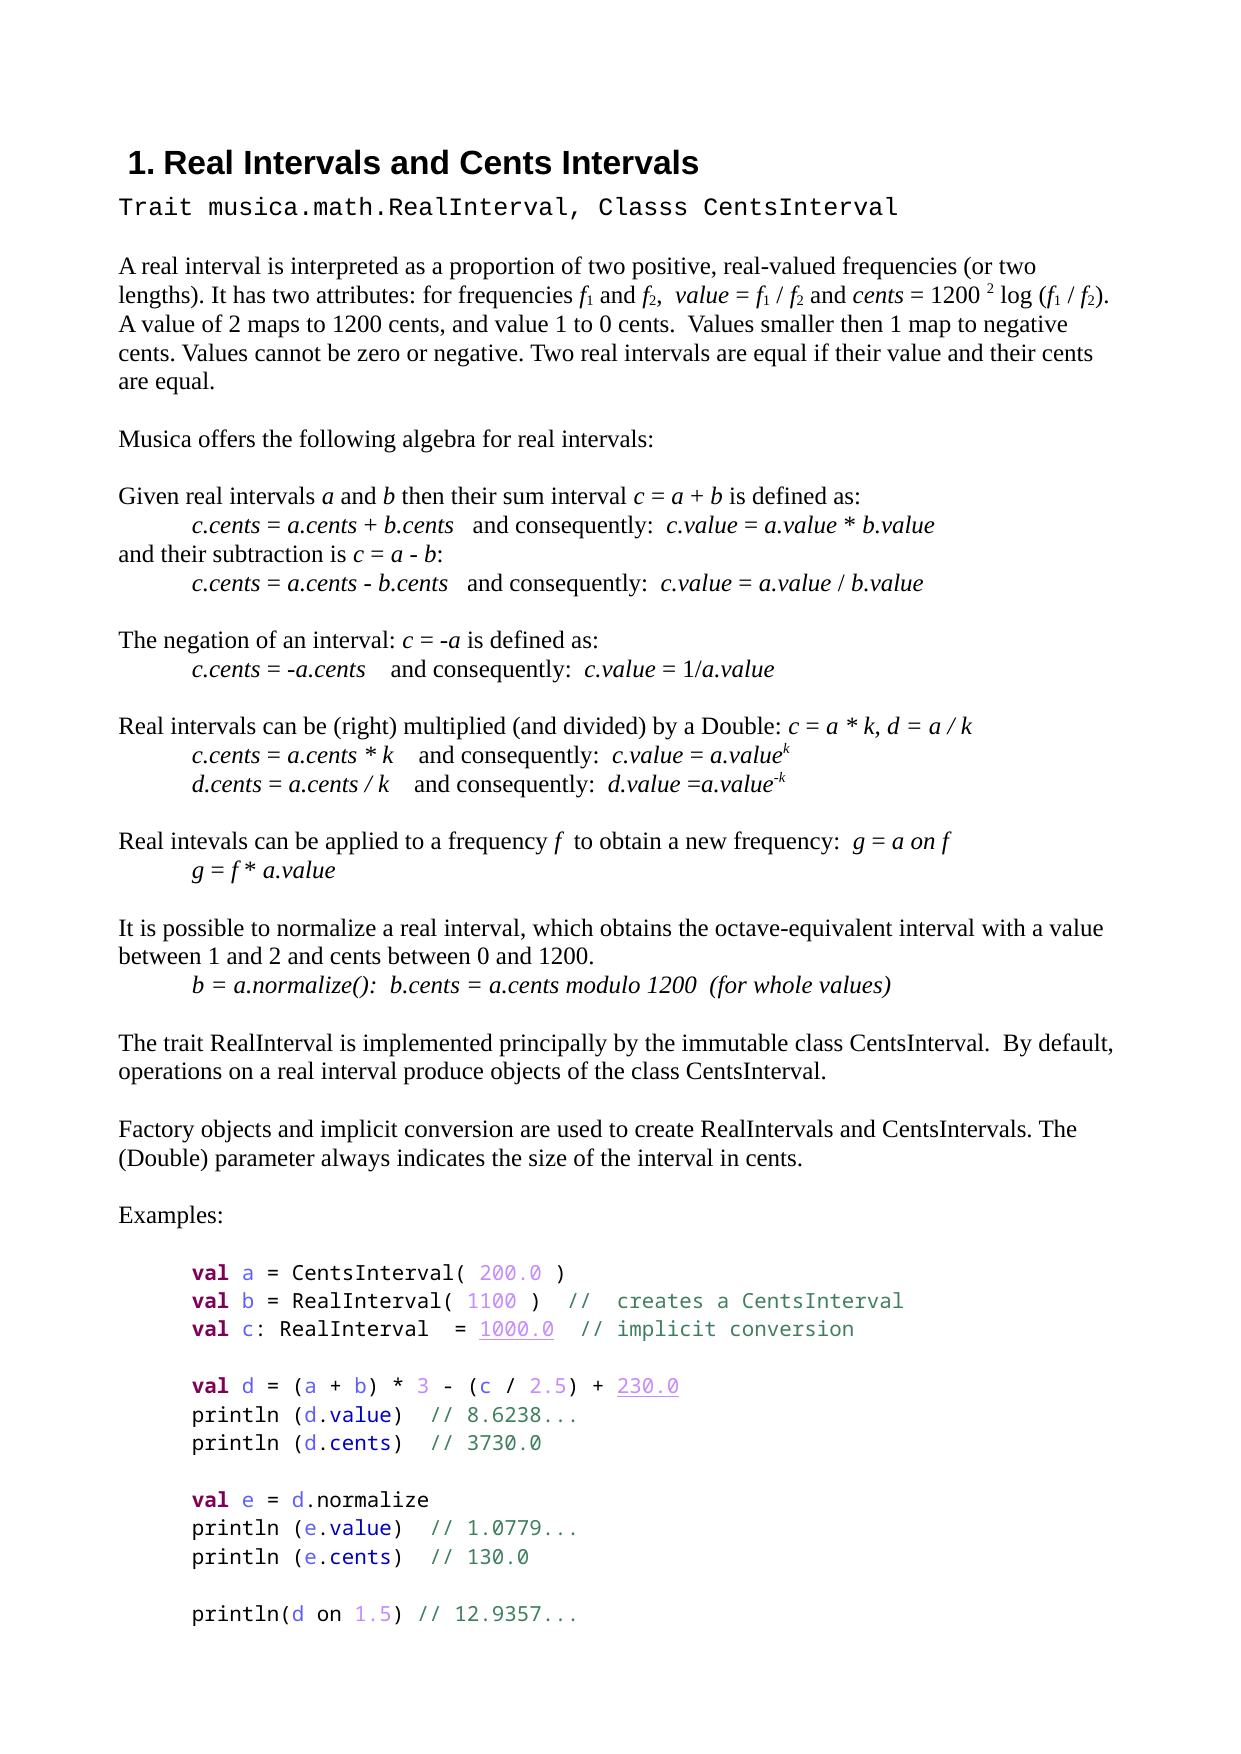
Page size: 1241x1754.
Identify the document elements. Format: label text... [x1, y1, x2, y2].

text Real intevals can be applied to a frequency f to obtain a new frequency: g = a on f [118, 826, 1122, 855]
text Given real intervals a and b then their sum interval c = a + b is defined as: [118, 481, 1122, 510]
text d.cents = a.cents / k and consequently: d.value =a.value-k [118, 769, 1122, 798]
subtitle Real Intervals and Cents Intervals [118, 143, 1122, 182]
text A real interval is interpreted as a proportion of two positive, real-valued frequencies (or two lengths). It has two attributes: for frequencies f1 and f2, value = f1 / f2 and cents = 1200 2 log (f1 / f2). A value of 2 maps to 1200 cents, and value 1 to 0 cents. Values smaller then 1 map to negative cents. Values cannot be zero or negative. Two real intervals are equal if their value and their cents are equal. [118, 251, 1122, 395]
text println (d.value) // 8.6238... [118, 1400, 1122, 1428]
text println (e.value) // 1.0779... [118, 1513, 1122, 1542]
text Examples: [118, 1200, 1122, 1229]
text The trait RealInterval is implemented principally by the immutable class CentsInterval. By default, operations on a real interval produce objects of the class CentsInterval. [118, 1028, 1122, 1085]
text Real intervals can be (right) multiplied (and divided) by a Double: c = a * k, d = a / k [118, 711, 1122, 740]
text The negation of an interval: c = -a is defined as: [118, 625, 1122, 654]
text val e = d.normalize [118, 1485, 1122, 1513]
text Musica offers the following algebra for real intervals: [118, 424, 1122, 453]
text println(d on 1.5) // 12.9357... [118, 1599, 1122, 1628]
text c.cents = a.cents + b.cents and consequently: c.value = a.value * b.value [118, 510, 1122, 539]
text g = f * a.value [118, 855, 1122, 884]
text and their subtraction is c = a - b: [118, 539, 1122, 568]
text val d = (a + b) * 3 - (c / 2.5) + 230.0 [118, 1371, 1122, 1400]
text println (d.cents) // 3730.0 [118, 1428, 1122, 1457]
text val c: RealInterval = 1000.0 // implicit conversion [118, 1314, 1122, 1343]
text c.cents = a.cents * k and consequently: c.value = a.valuek [118, 740, 1122, 769]
text val b = RealInterval( 1100 ) // creates a CentsInterval [118, 1286, 1122, 1314]
text c.cents = a.cents - b.cents and consequently: c.value = a.value / b.value [118, 568, 1122, 596]
text println (e.cents) // 130.0 [118, 1542, 1122, 1570]
text Trait musica.math.RealInterval, Classs CentsInterval [118, 194, 1122, 223]
text Factory objects and implicit conversion are used to create RealIntervals and CentsIntervals. The (Double) parameter always indicates the size of the interval in cents. [118, 1114, 1122, 1171]
text c.cents = -a.cents and consequently: c.value = 1/a.value [118, 654, 1122, 683]
text b = a.normalize(): b.cents = a.cents modulo 1200 (for whole values) [118, 970, 1122, 999]
text val a = CentsInterval( 200.0 ) [118, 1258, 1122, 1286]
text It is possible to normalize a real interval, which obtains the octave-equivalent interval with a value between 1 and 2 and cents between 0 and 1200. [118, 913, 1122, 970]
